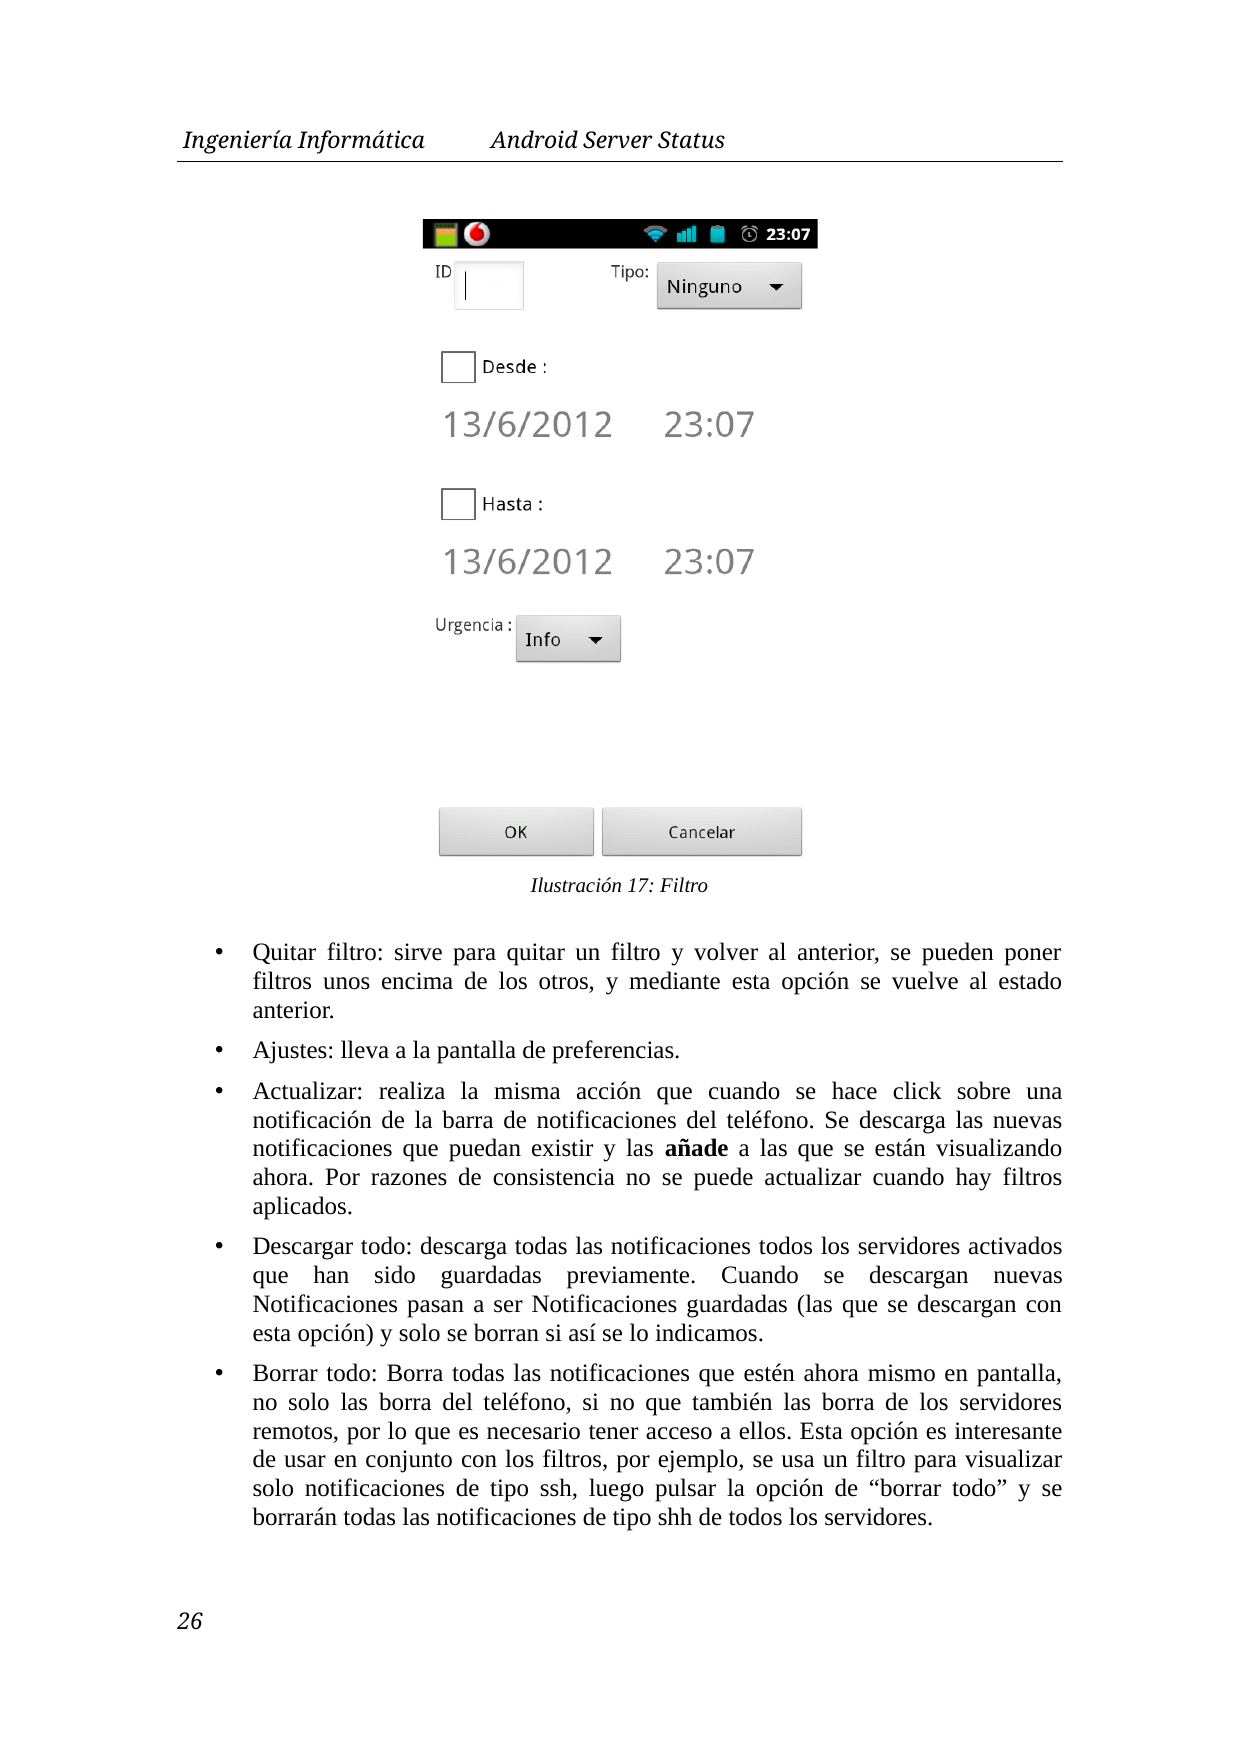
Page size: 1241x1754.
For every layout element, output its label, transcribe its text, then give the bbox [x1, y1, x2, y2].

list Ajustes: lleva a la pantalla de preferencias. [215, 1035, 1063, 1064]
picture [422, 219, 818, 873]
list Ilustración 17: Filtro [423, 873, 818, 897]
list Quitar filtro: sirve para quitar un filtro y volver al anterior, se pueden poner filtros unos encima de los otros, y mediante esta opción se vuelve al estado anterior. [215, 937, 1063, 1024]
list Actualizar: realiza la misma acción que cuando se hace click sobre una notificación de la barra de notificaciones del teléfono. Se descarga las nuevas notificaciones que puedan existir y las añade a las que se están visualizando ahora. Por razones de consistencia no se puede actualizar cuando hay filtros aplicados. [215, 1076, 1063, 1220]
list Descargar todo: descarga todas las notificaciones todos los servidores activados que han sido guardadas previamente. Cuando se descargan nuevas Notificaciones pasan a ser Notificaciones guardadas (las que se descargan con esta opción) y solo se borran si así se lo indicamos. [215, 1231, 1063, 1346]
list Borrar todo: Borra todas las notificaciones que estén ahora mismo en pantalla, no solo las borra del teléfono, si no que también las borra de los servidores remotos, por lo que es necesario tener acceso a ellos. Esta opción es interesante de usar en conjunto con los filtros, por ejemplo, se usa un filtro para visualizar solo notificaciones de tipo ssh, luego pulsar la opción de “borrar todo” y se borrarán todas las notificaciones de tipo shh de todos los servidores. [215, 1358, 1063, 1531]
